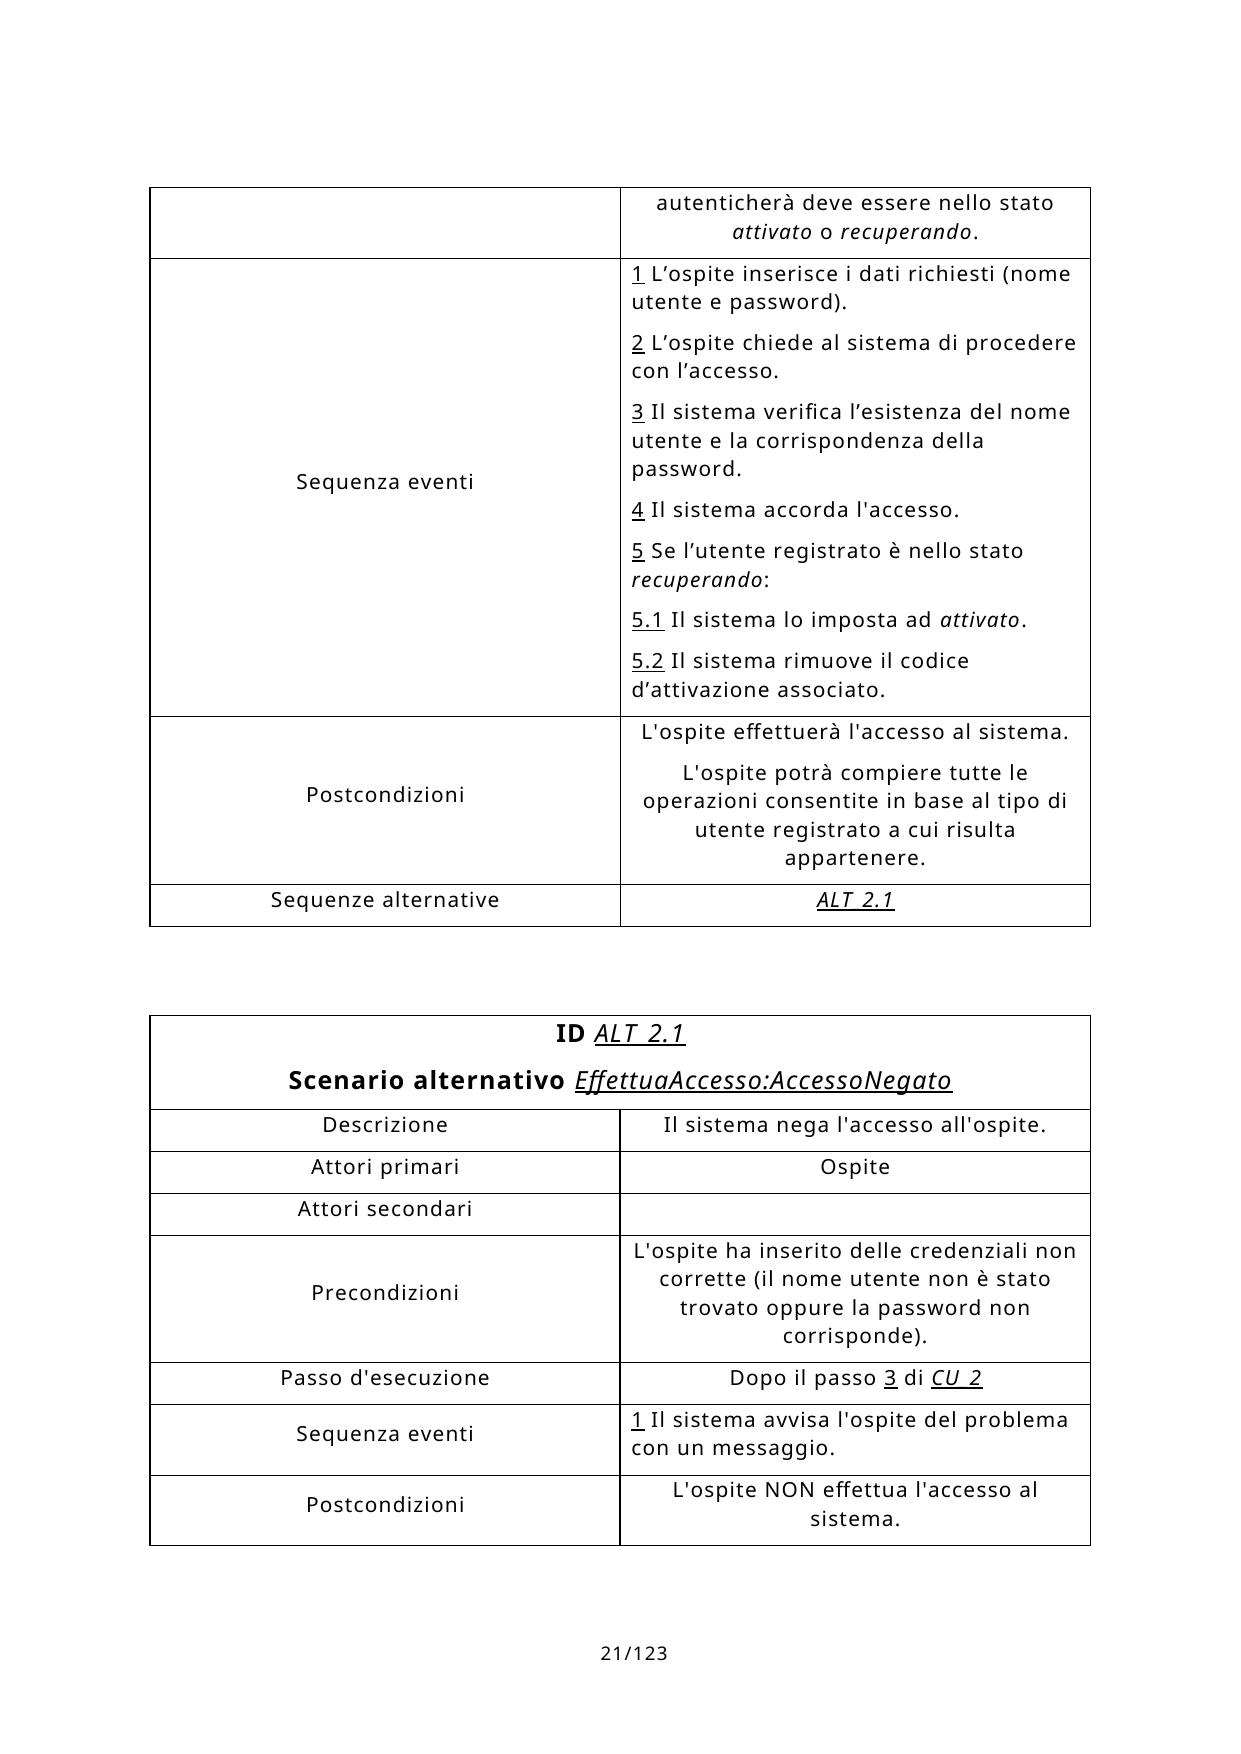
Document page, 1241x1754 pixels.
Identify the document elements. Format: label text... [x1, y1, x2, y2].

table_cell Passo d'esecuzione [151, 1363, 619, 1404]
table_cell Sequenze alternative [151, 885, 620, 926]
table_cell Attori secondari [151, 1194, 619, 1235]
table_cell Descrizione [151, 1110, 619, 1151]
table_cell 1 L’ospite inserisce i dati richiesti (nome utente e password). 2 L’ospite chiede al sistema di procedere con l’accesso. 3 Il sistema verifica l’esistenza del nome utente e la corrispondenza della password. 4 Il sistema accorda l'accesso. 5 Se l’utente registrato è nello stato recuperando: 5.1 Il sistema lo imposta ad attivato. 5.2 Il sistema rimuove il codice d’attivazione associato. [621, 259, 1090, 716]
table_cell Sequenza eventi [151, 1405, 619, 1474]
table_cell Postcondizioni [151, 1476, 619, 1545]
table_cell Sequenza eventi [151, 259, 620, 716]
table_cell Attori primari [151, 1152, 619, 1193]
table_cell [151, 188, 620, 258]
table_cell Precondizioni [151, 1236, 619, 1362]
table_cell Il sistema nega l'accesso all'ospite. [621, 1110, 1090, 1151]
table_cell 1 Il sistema avvisa l'ospite del problema con un messaggio. [621, 1405, 1090, 1474]
table_cell L'ospite ha inserito delle credenziali non corrette (il nome utente non è stato trovato oppure la password non corrisponde). [621, 1236, 1090, 1362]
table_cell [621, 1194, 1090, 1235]
table_cell Postcondizioni [151, 717, 620, 884]
table_cell L'ospite NON effettua l'accesso al sistema. [621, 1476, 1090, 1545]
table_cell autenticherà deve essere nello stato attivato o recuperando. [621, 188, 1090, 258]
table_cell L'ospite effettuerà l'accesso al sistema. L'ospite potrà compiere tutte le operazioni consentite in base al tipo di utente registrato a cui risulta appartenere. [621, 717, 1090, 884]
table_header ID ALT_2.1 Scenario alternativo EffettuaAccesso:AccessoNegato [151, 1016, 1090, 1109]
table_cell Dopo il passo 3 di CU_2 [621, 1363, 1090, 1404]
table_cell Ospite [621, 1152, 1090, 1193]
table_cell ALT_2.1 [621, 885, 1090, 926]
